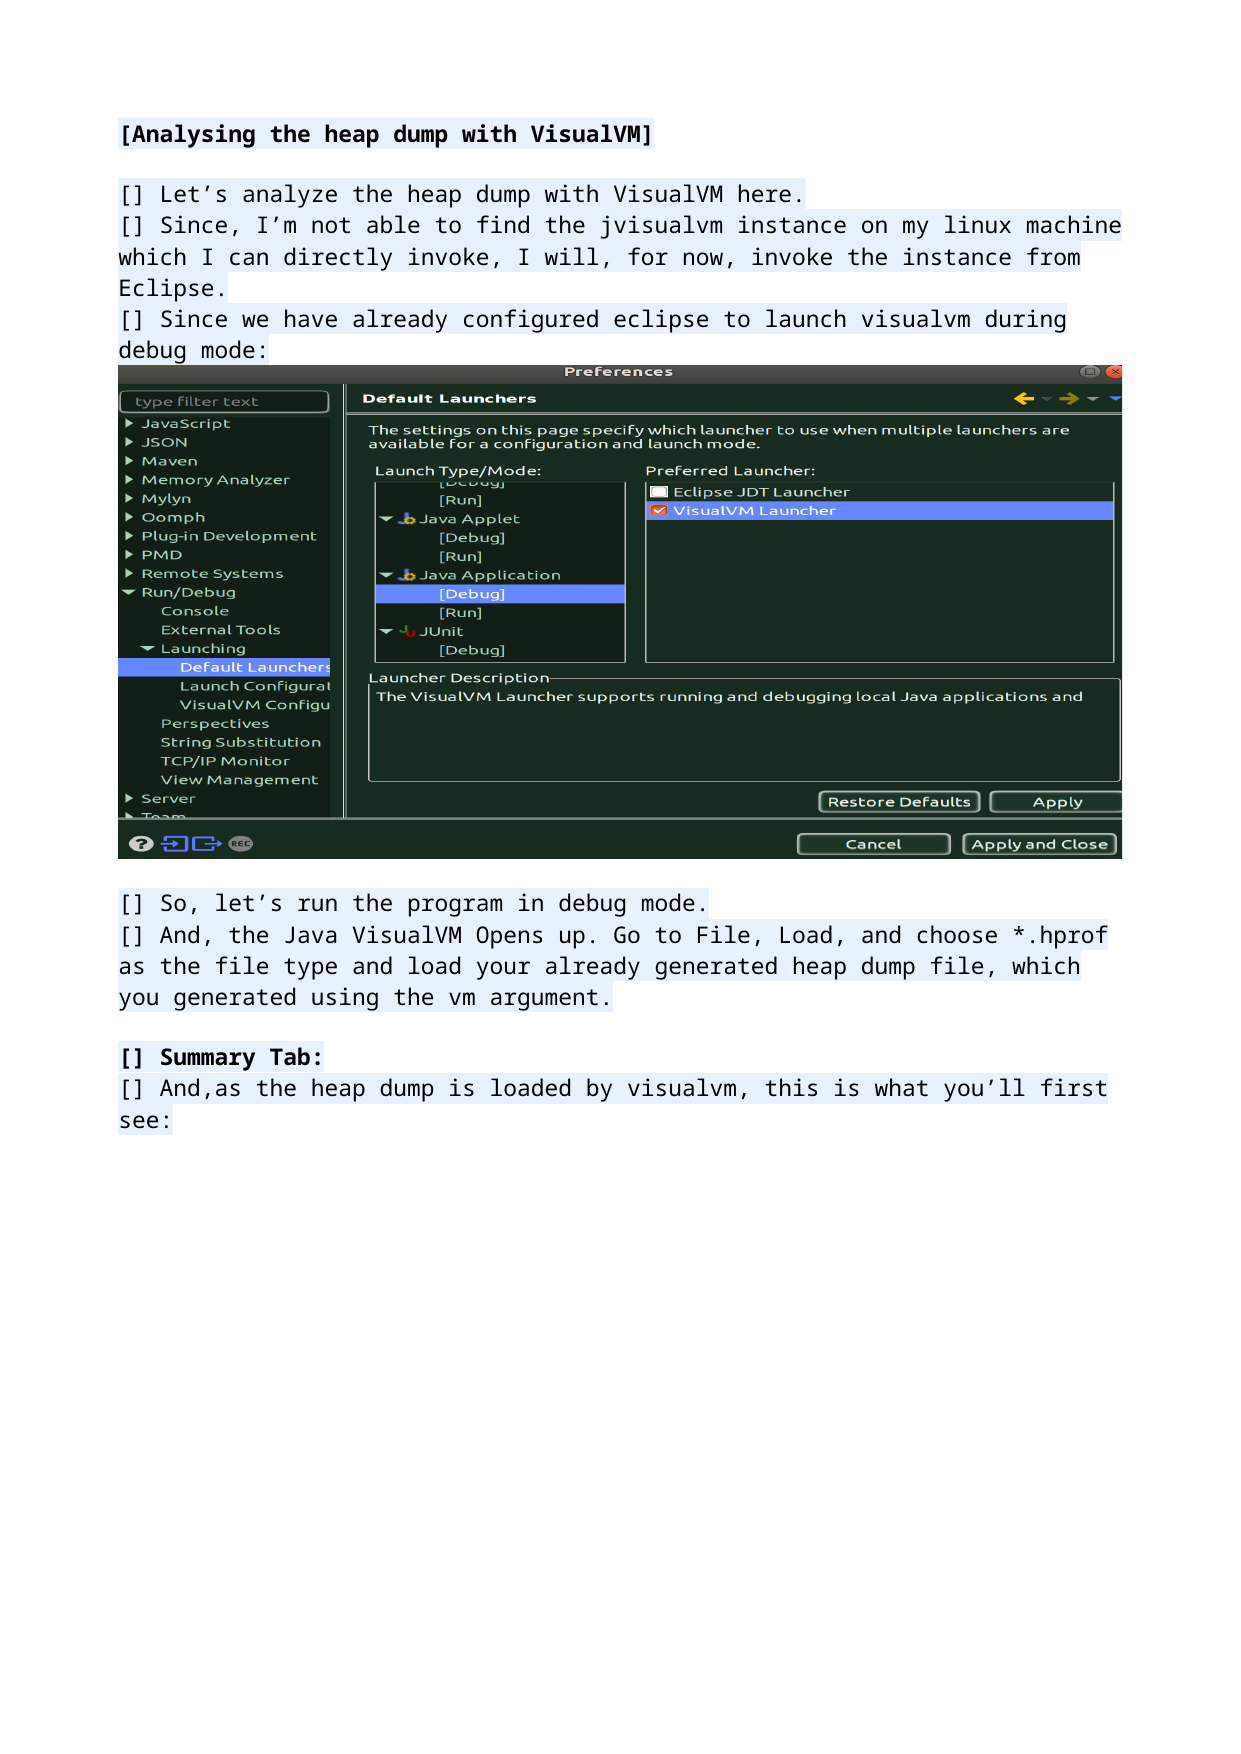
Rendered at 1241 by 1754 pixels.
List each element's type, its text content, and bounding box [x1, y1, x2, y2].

text [] Since we have already configured eclipse to launch visualvm during debug mode: [118, 303, 1122, 365]
text [Analysing the heap dump with VisualVM] [118, 118, 1122, 149]
picture [118, 365, 1123, 859]
text [] Since, I’m not able to find the jvisualvm instance on my linux machine which I can directly invoke, I will, for now, invoke the instance from Eclipse. [118, 209, 1122, 303]
text [] Let’s analyze the heap dump with VisualVM here. [118, 178, 1122, 209]
text [] Summary Tab: [118, 1041, 1122, 1072]
text [] So, let’s run the program in debug mode. [118, 887, 1122, 919]
text [] And, the Java VisualVM Opens up. Go to File, Load, and choose *.hprof as the file type and load your already generated heap dump file, which you generated using the vm argument. [118, 919, 1122, 1012]
text [] And,as the heap dump is loaded by visualvm, this is what you’ll first see: [118, 1072, 1122, 1135]
